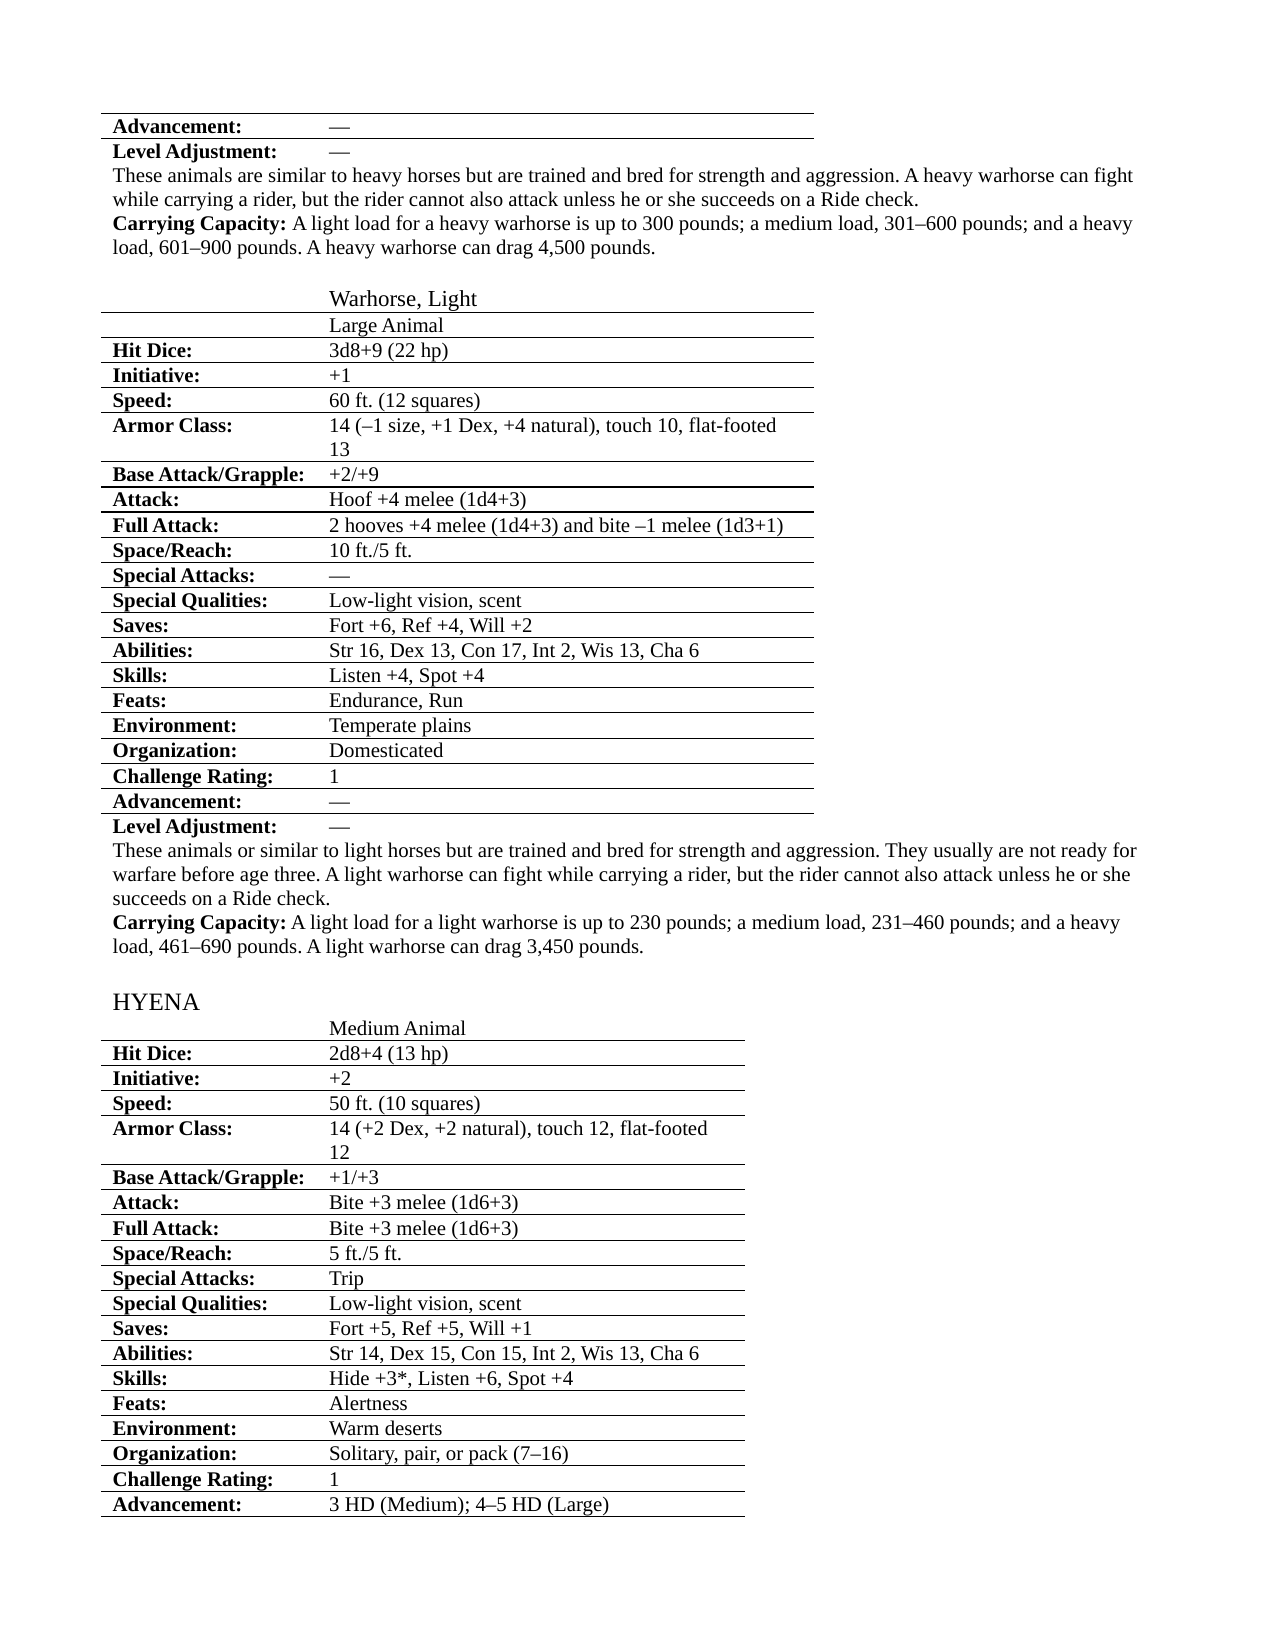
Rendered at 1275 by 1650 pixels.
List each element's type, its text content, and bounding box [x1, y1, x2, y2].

table_cell Initiative: [101, 1066, 318, 1090]
table_cell 3d8+9 (22 hp) [318, 338, 814, 362]
table_cell [101, 313, 318, 337]
table_cell 2 hooves +4 melee (1d4+3) and bite –1 melee (1d3+1) [318, 513, 814, 537]
table_cell Environment: [101, 1416, 318, 1440]
table_cell Abilities: [101, 638, 318, 662]
table_cell Endurance, Run [318, 688, 814, 712]
table_cell — [318, 114, 814, 138]
table_header [101, 1016, 318, 1040]
table_cell Trip [318, 1266, 745, 1290]
table_cell Space/Reach: [101, 538, 318, 562]
table_cell Advancement: [101, 1492, 318, 1516]
table_cell Hoof +4 melee (1d4+3) [318, 488, 814, 511]
table_cell 14 (–1 size, +1 Dex, +4 natural), touch 10, flat-footed 13 [318, 413, 814, 461]
table_cell Large Animal [318, 313, 814, 337]
table_cell 1 [318, 1466, 745, 1491]
table_cell Fort +5, Ref +5, Will +1 [318, 1316, 745, 1340]
table_cell 10 ft./5 ft. [318, 538, 814, 562]
table_cell Warm deserts [318, 1416, 745, 1440]
text These animals are similar to heavy horses but are trained and bred for strength and aggression. A heavy warhorse can fight while carrying a rider, but the rider cannot also attack unless he or she succeeds on a Ride check. [112, 163, 1162, 211]
table_cell Saves: [101, 613, 318, 637]
table_cell 60 ft. (12 squares) [318, 388, 814, 412]
table_cell Low-light vision, scent [318, 1291, 745, 1315]
table_cell Hide +3*, Listen +6, Spot +4 [318, 1366, 745, 1390]
table_cell Domesticated [318, 739, 814, 762]
table_cell Environment: [101, 713, 318, 737]
table_cell Advancement: [101, 789, 318, 813]
table_cell 1 [318, 764, 814, 788]
table_cell +2/+9 [318, 462, 814, 486]
table_cell Low-light vision, scent [318, 588, 814, 612]
table_cell Attack: [101, 488, 318, 511]
table_cell Armor Class: [101, 1116, 318, 1164]
table_cell +1 [318, 363, 814, 387]
table_header [101, 285, 318, 312]
table_cell 2d8+4 (13 hp) [318, 1041, 745, 1065]
table_cell Temperate plains [318, 713, 814, 737]
table_cell Space/Reach: [101, 1241, 318, 1264]
table_cell +2 [318, 1066, 745, 1090]
table_cell — [318, 789, 814, 813]
table_cell Level Adjustment: [101, 814, 318, 838]
table_cell Organization: [101, 1441, 318, 1465]
table_cell — [318, 139, 814, 163]
table_header Warhorse, Light [318, 285, 814, 312]
text Carrying Capacity: A light load for a light warhorse is up to 230 pounds; a medium load, 231–460 pounds; and a heavy load, 461–690 pounds. A light warhorse can drag 3,450 pounds. [112, 910, 1162, 958]
table_cell +1/+3 [318, 1165, 745, 1189]
text These animals or similar to light horses but are trained and bred for strength and aggression. They usually are not ready for warfare before age three. A light warhorse can fight while carrying a rider, but the rider cannot also attack unless he or she succeeds on a Ride check. [112, 838, 1162, 910]
table_cell Special Qualities: [101, 1291, 318, 1315]
table_cell Listen +4, Spot +4 [318, 663, 814, 687]
table_cell Base Attack/Grapple: [101, 1165, 318, 1189]
table_cell Level Adjustment: [101, 139, 318, 163]
table_cell Feats: [101, 1391, 318, 1415]
text HYENA [112, 987, 1162, 1016]
table_cell Speed: [101, 388, 318, 412]
text Carrying Capacity: A light load for a heavy warhorse is up to 300 pounds; a medium load, 301–600 pounds; and a heavy load, 601–900 pounds. A heavy warhorse can drag 4,500 pounds. [112, 211, 1162, 259]
table_cell Str 14, Dex 15, Con 15, Int 2, Wis 13, Cha 6 [318, 1341, 745, 1365]
table_cell Str 16, Dex 13, Con 17, Int 2, Wis 13, Cha 6 [318, 638, 814, 662]
table_cell Initiative: [101, 363, 318, 387]
table_header Medium Animal [318, 1016, 745, 1040]
table_cell Abilities: [101, 1341, 318, 1365]
table_cell Base Attack/Grapple: [101, 462, 318, 486]
table_cell Challenge Rating: [101, 1466, 318, 1491]
table_cell Advancement: [101, 114, 318, 138]
table_cell Alertness [318, 1391, 745, 1415]
table_cell Bite +3 melee (1d6+3) [318, 1215, 745, 1239]
table_cell Fort +6, Ref +4, Will +2 [318, 613, 814, 637]
table_cell Attack: [101, 1190, 318, 1214]
table_cell — [318, 563, 814, 587]
table_cell Full Attack: [101, 1215, 318, 1239]
table_cell Skills: [101, 663, 318, 687]
table_cell 14 (+2 Dex, +2 natural), touch 12, flat-footed 12 [318, 1116, 745, 1164]
table_cell Bite +3 melee (1d6+3) [318, 1190, 745, 1214]
table_cell Full Attack: [101, 513, 318, 537]
table_cell Challenge Rating: [101, 764, 318, 788]
table_cell Hit Dice: [101, 338, 318, 362]
table_cell Special Attacks: [101, 563, 318, 587]
table_cell 50 ft. (10 squares) [318, 1091, 745, 1115]
table_cell Organization: [101, 739, 318, 762]
table_cell Special Qualities: [101, 588, 318, 612]
table_cell Hit Dice: [101, 1041, 318, 1065]
table_cell Solitary, pair, or pack (7–16) [318, 1441, 745, 1465]
table_cell Speed: [101, 1091, 318, 1115]
table_cell Armor Class: [101, 413, 318, 461]
table_cell Special Attacks: [101, 1266, 318, 1290]
table_cell 5 ft./5 ft. [318, 1241, 745, 1264]
table_cell Saves: [101, 1316, 318, 1340]
table_cell — [318, 814, 814, 838]
table_cell Feats: [101, 688, 318, 712]
table_cell 3 HD (Medium); 4–5 HD (Large) [318, 1492, 745, 1516]
table_cell Skills: [101, 1366, 318, 1390]
